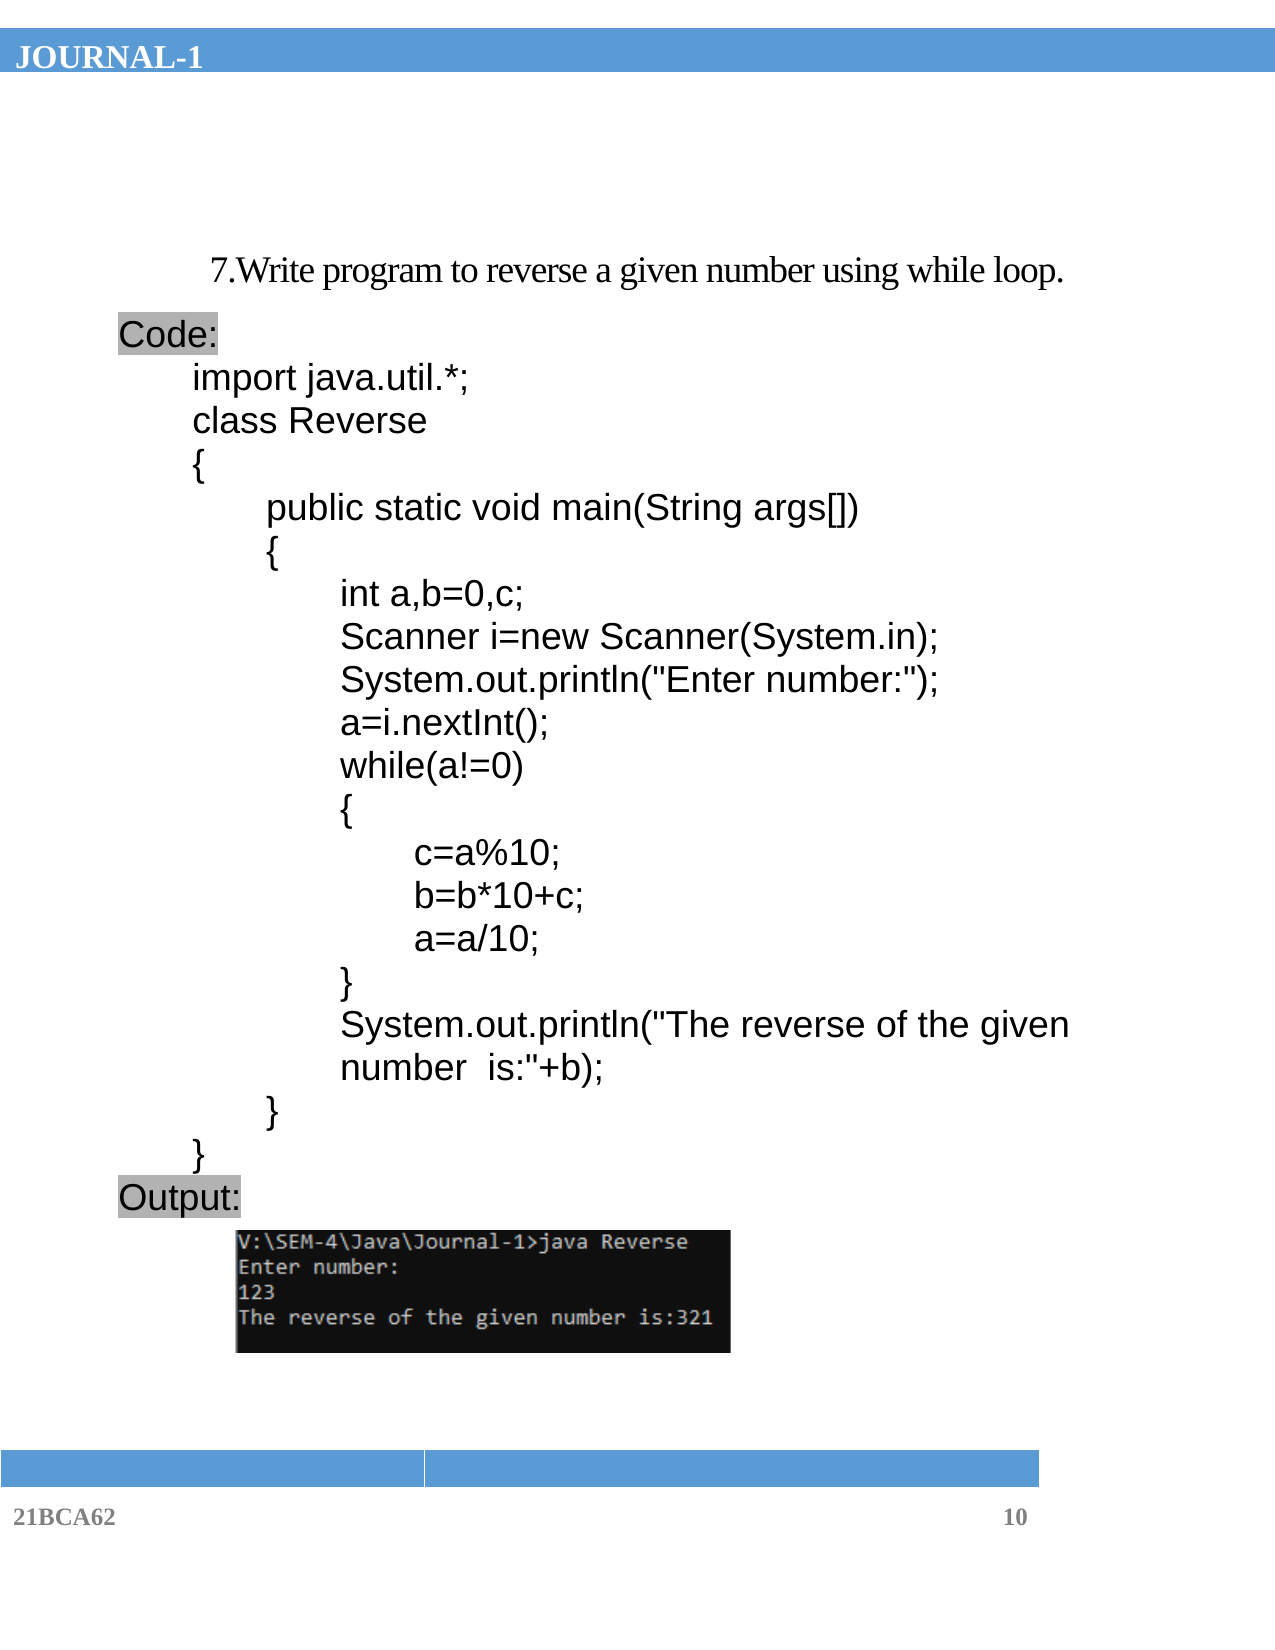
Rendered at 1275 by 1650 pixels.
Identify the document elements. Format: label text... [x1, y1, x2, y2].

list int a,b=0,c; [118, 571, 1157, 614]
list { [118, 787, 1157, 830]
list } [118, 1132, 1157, 1175]
list a=a/10; [118, 916, 1157, 959]
list Code: [118, 312, 1157, 355]
list { [118, 442, 1157, 485]
list import java.util.*; [118, 355, 1157, 398]
title 7.Write program to reverse a given number using while loop. [118, 247, 1157, 291]
list class Reverse [118, 398, 1157, 442]
list Scanner i=new Scanner(System.in); [118, 614, 1157, 657]
list public static void main(String args[]) [118, 485, 1157, 528]
list System.out.println("Enter number:"); [118, 657, 1157, 700]
list Output: [118, 1175, 1157, 1218]
list } [118, 1088, 1157, 1132]
list } [118, 959, 1157, 1002]
list while(a!=0) [118, 743, 1157, 787]
list a=i.nextInt(); [118, 700, 1157, 743]
list { [118, 528, 1157, 571]
list b=b*10+c; [118, 873, 1157, 916]
list c=a%10; [118, 830, 1157, 873]
list System.out.println("The reverse of the given number is:"+b); [118, 1002, 1157, 1088]
